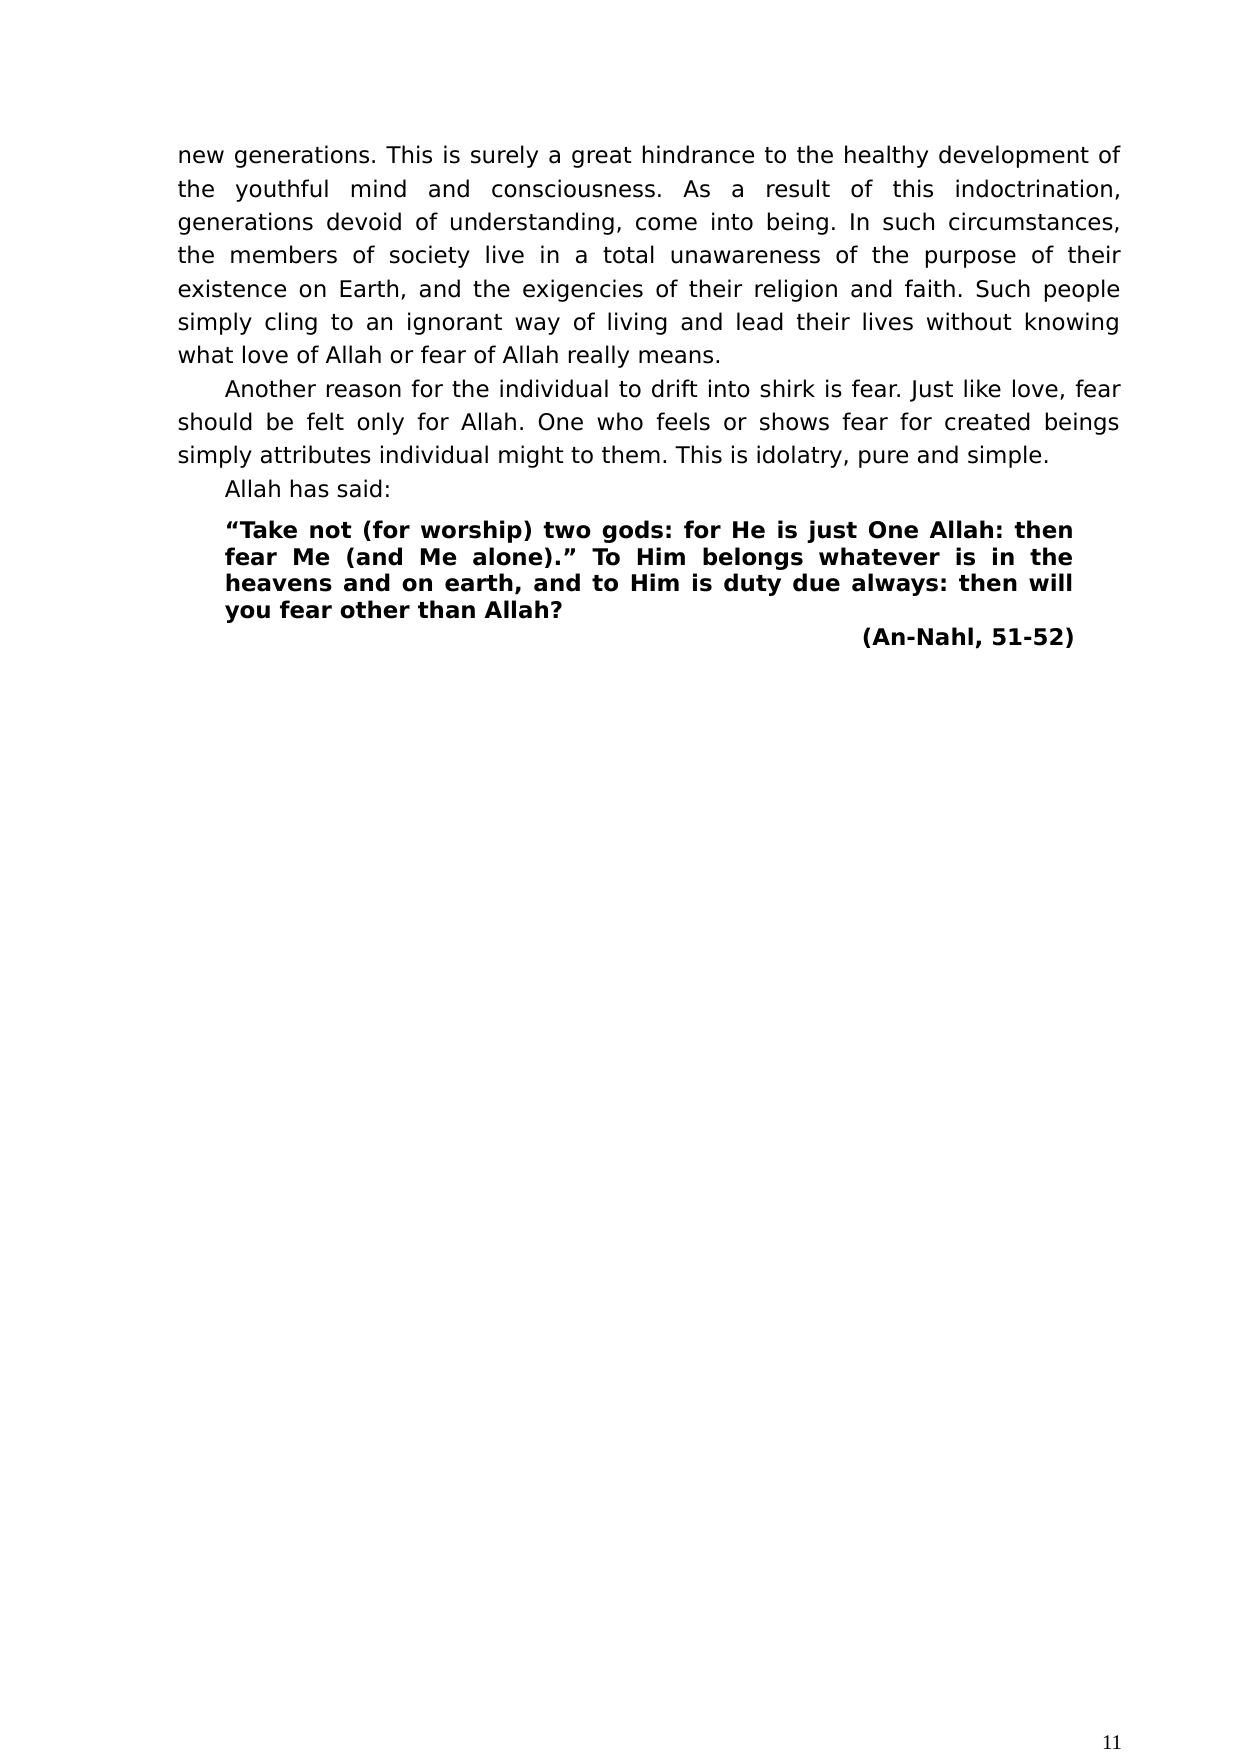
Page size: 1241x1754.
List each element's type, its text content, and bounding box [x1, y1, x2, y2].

text “Take not (for worship) two gods: for He is just One Allah: then fear Me (and Me alone).” To Him belongs whatever is in the heavens and on earth, and to Him is duty due always: then will you fear other than Allah? [224, 517, 1075, 624]
text Another reason for the individual to drift into shirk is fear. Just like love, fear should be felt only for Allah. One who feels or shows fear for created beings simply attributes individual might to them. This is idolatry, pure and simple. [177, 369, 1122, 469]
text (An-Nahl, 51-52) [224, 624, 1075, 651]
text Allah has said: [177, 469, 1122, 502]
text new generations. This is surely a great hindrance to the healthy development of the youthful mind and consciousness. As a result of this indoctrination, generations devoid of understanding, come into being. In such circumstances, the members of society live in a total unawareness of the purpose of their existence on Earth, and the exigencies of their religion and faith. Such people simply cling to an ignorant way of living and lead their lives without knowing what love of Allah or fear of Allah really means. [177, 136, 1122, 369]
